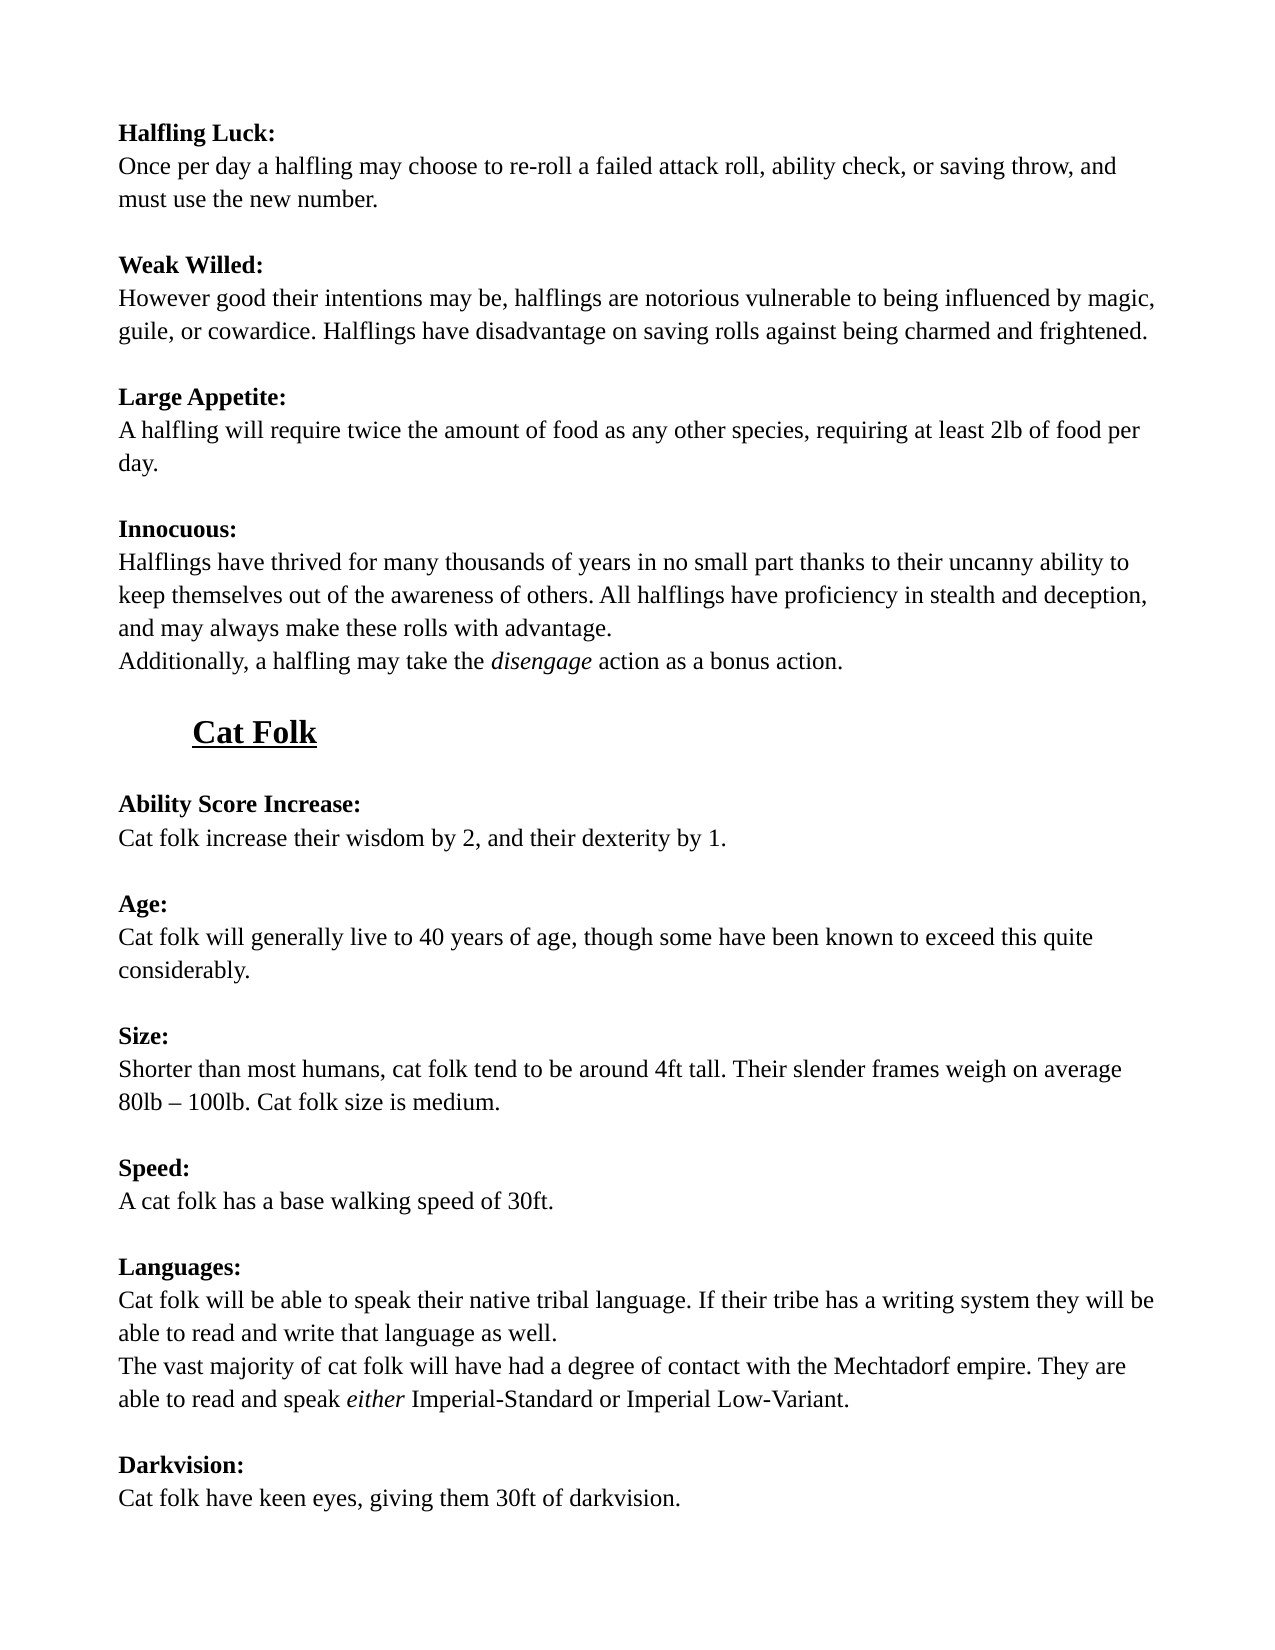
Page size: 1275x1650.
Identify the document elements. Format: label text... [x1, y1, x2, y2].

text Speed: [118, 1153, 1157, 1182]
text Languages: [118, 1252, 1157, 1281]
text Cat folk increase their wisdom by 2, and their dexterity by 1. [118, 823, 1157, 851]
text A cat folk has a base walking speed of 30ft. [118, 1186, 1157, 1214]
text Cat folk will generally live to 40 years of age, though some have been known to exceed this quite considerably. [118, 922, 1157, 983]
text Innocuous: [118, 514, 1157, 543]
text Halflings have thrived for many thousands of years in no small part thanks to their uncanny ability to keep themselves out of the awareness of others. All halflings have proficiency in stealth and deception, and may always make these rolls with advantage. [118, 547, 1157, 642]
text The vast majority of cat folk will have had a degree of contact with the Mechtadorf empire. They are able to read and speak either Imperial-Standard or Imperial Low-Variant. [118, 1351, 1157, 1413]
text Ability Score Increase: [118, 789, 1157, 818]
text Shorter than most humans, cat folk tend to be around 4ft tall. Their slender frames weigh on average 80lb – 100lb. Cat folk size is medium. [118, 1054, 1157, 1116]
text A halfling will require twice the amount of food as any other species, requiring at least 2lb of food per day. [118, 415, 1157, 477]
text However good their intentions may be, halflings are notorious vulnerable to being influenced by magic, guile, or cowardice. Halflings have disadvantage on saving rolls against being charmed and frightened. [118, 283, 1157, 345]
text Size: [118, 1021, 1157, 1049]
text Halfling Luck: [118, 118, 1157, 147]
text Additionally, a halfling may take the disengage action as a bonus action. [118, 646, 1157, 675]
text Cat Folk [118, 712, 1157, 751]
text Once per day a halfling may choose to re-roll a failed attack roll, ability check, or saving throw, and must use the new number. [118, 151, 1157, 213]
text Large Appetite: [118, 382, 1157, 411]
text Weak Willed: [118, 250, 1157, 279]
text Cat folk have keen eyes, giving them 30ft of darkvision. [118, 1483, 1157, 1512]
text Darkvision: [118, 1450, 1157, 1479]
text Cat folk will be able to speak their native tribal language. If their tribe has a writing system they will be able to read and write that language as well. [118, 1285, 1157, 1347]
text Age: [118, 889, 1157, 917]
